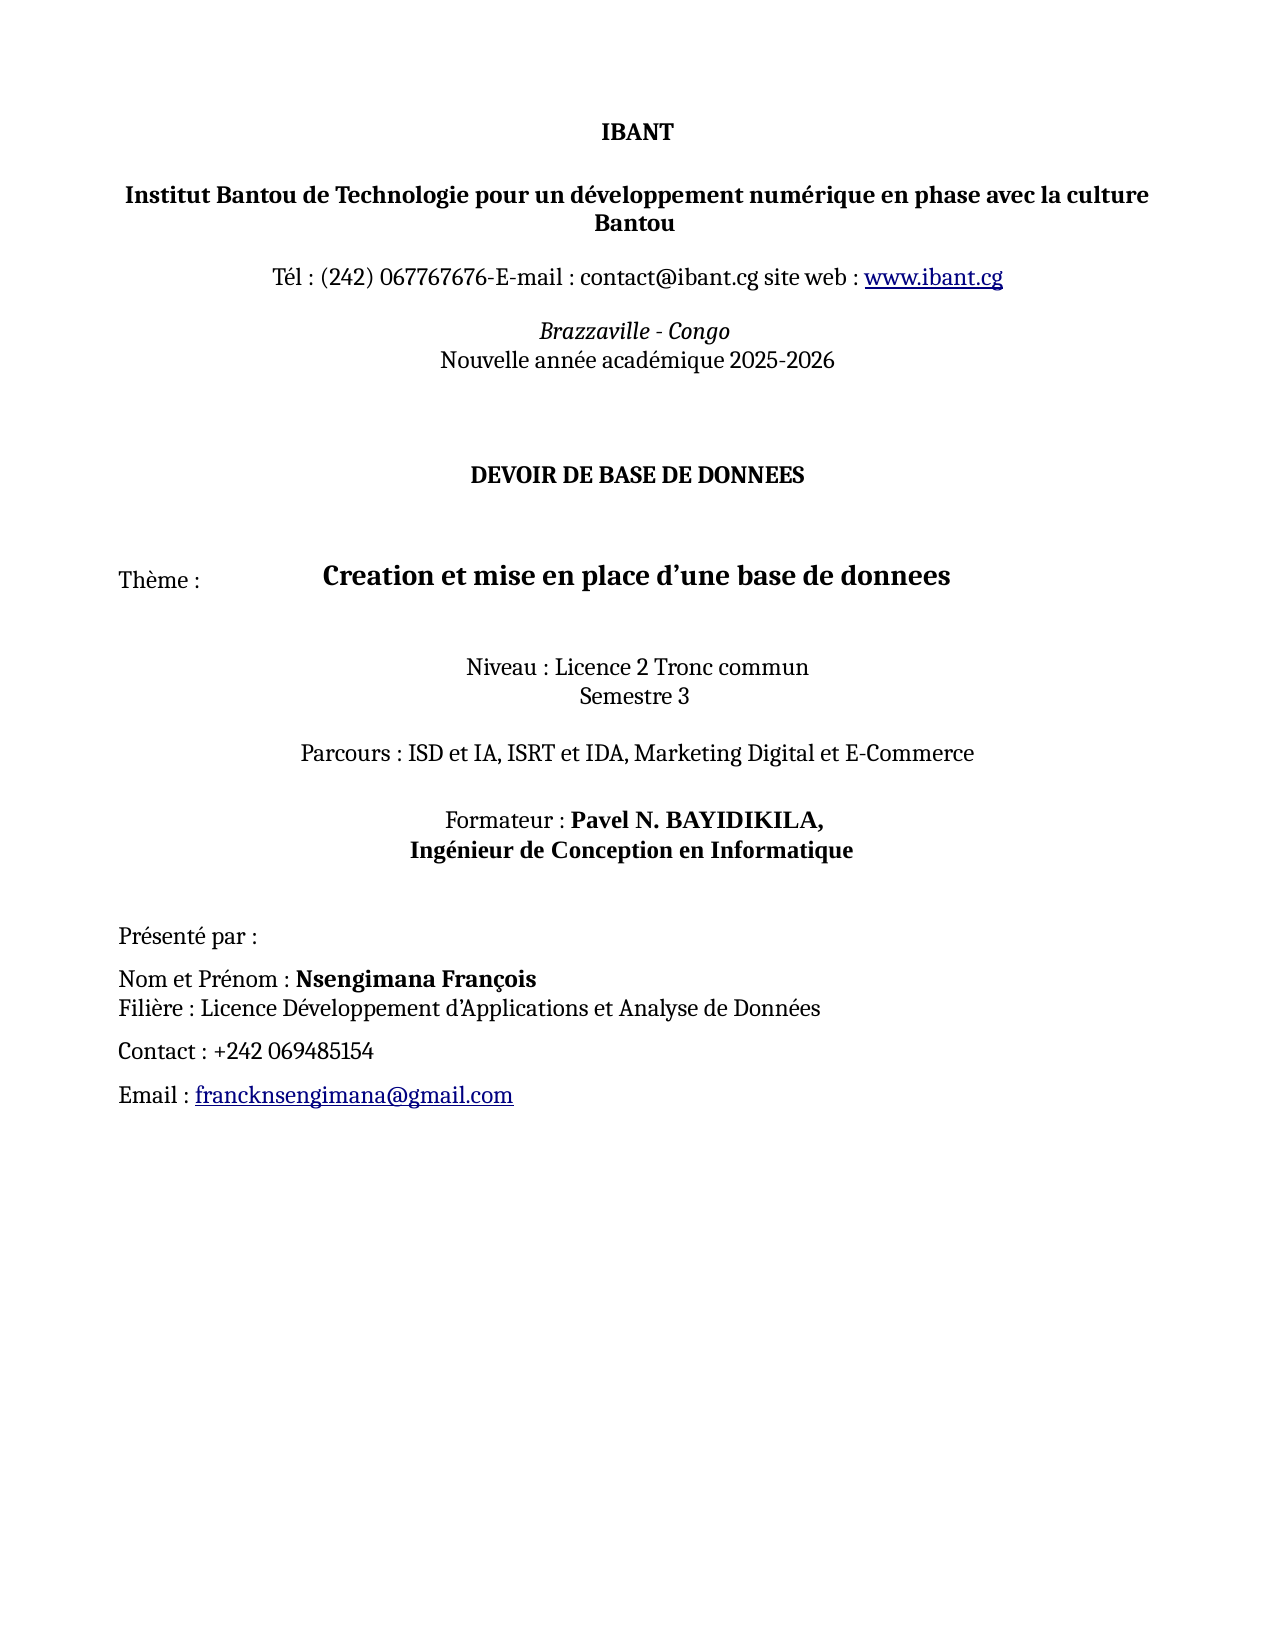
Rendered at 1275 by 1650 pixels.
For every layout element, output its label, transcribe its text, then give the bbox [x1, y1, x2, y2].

text Ingénieur de Conception en Informatique [118, 835, 1157, 864]
text Formateur : Pavel N. BAYIDIKILA, [118, 805, 1157, 835]
text Nouvelle année académique 2025-2026 [118, 346, 1157, 374]
subtitle Thème : [118, 566, 1157, 595]
text Tél : (242) 067767676-E-mail : contact@ibant.cg site web : www.ibant.cg [118, 263, 1157, 292]
text Contact : +242 069485154 [118, 1037, 1157, 1066]
text Brazzaville - Congo [118, 317, 1157, 346]
text Semestre 3 [118, 682, 1157, 710]
text Nom et Prénom : Nsengimana François Filière : Licence Développement d’Applications et Analyse de Données [118, 965, 1157, 1023]
text Institut Bantou de Technologie pour un développement numérique en phase avec la culture Bantou [118, 181, 1157, 238]
text Email : francknsengimana@gmail.com [118, 1081, 1157, 1109]
text DEVOIR DE BASE DE DONNEES [118, 461, 1157, 489]
text Niveau : Licence 2 Tronc commun [118, 653, 1157, 682]
text IBANT [118, 118, 1157, 147]
text Parcours : ISD et IA, ISRT et IDA, Marketing Digital et E-Commerce [118, 739, 1157, 768]
subtitle Présenté par : [118, 922, 1157, 951]
